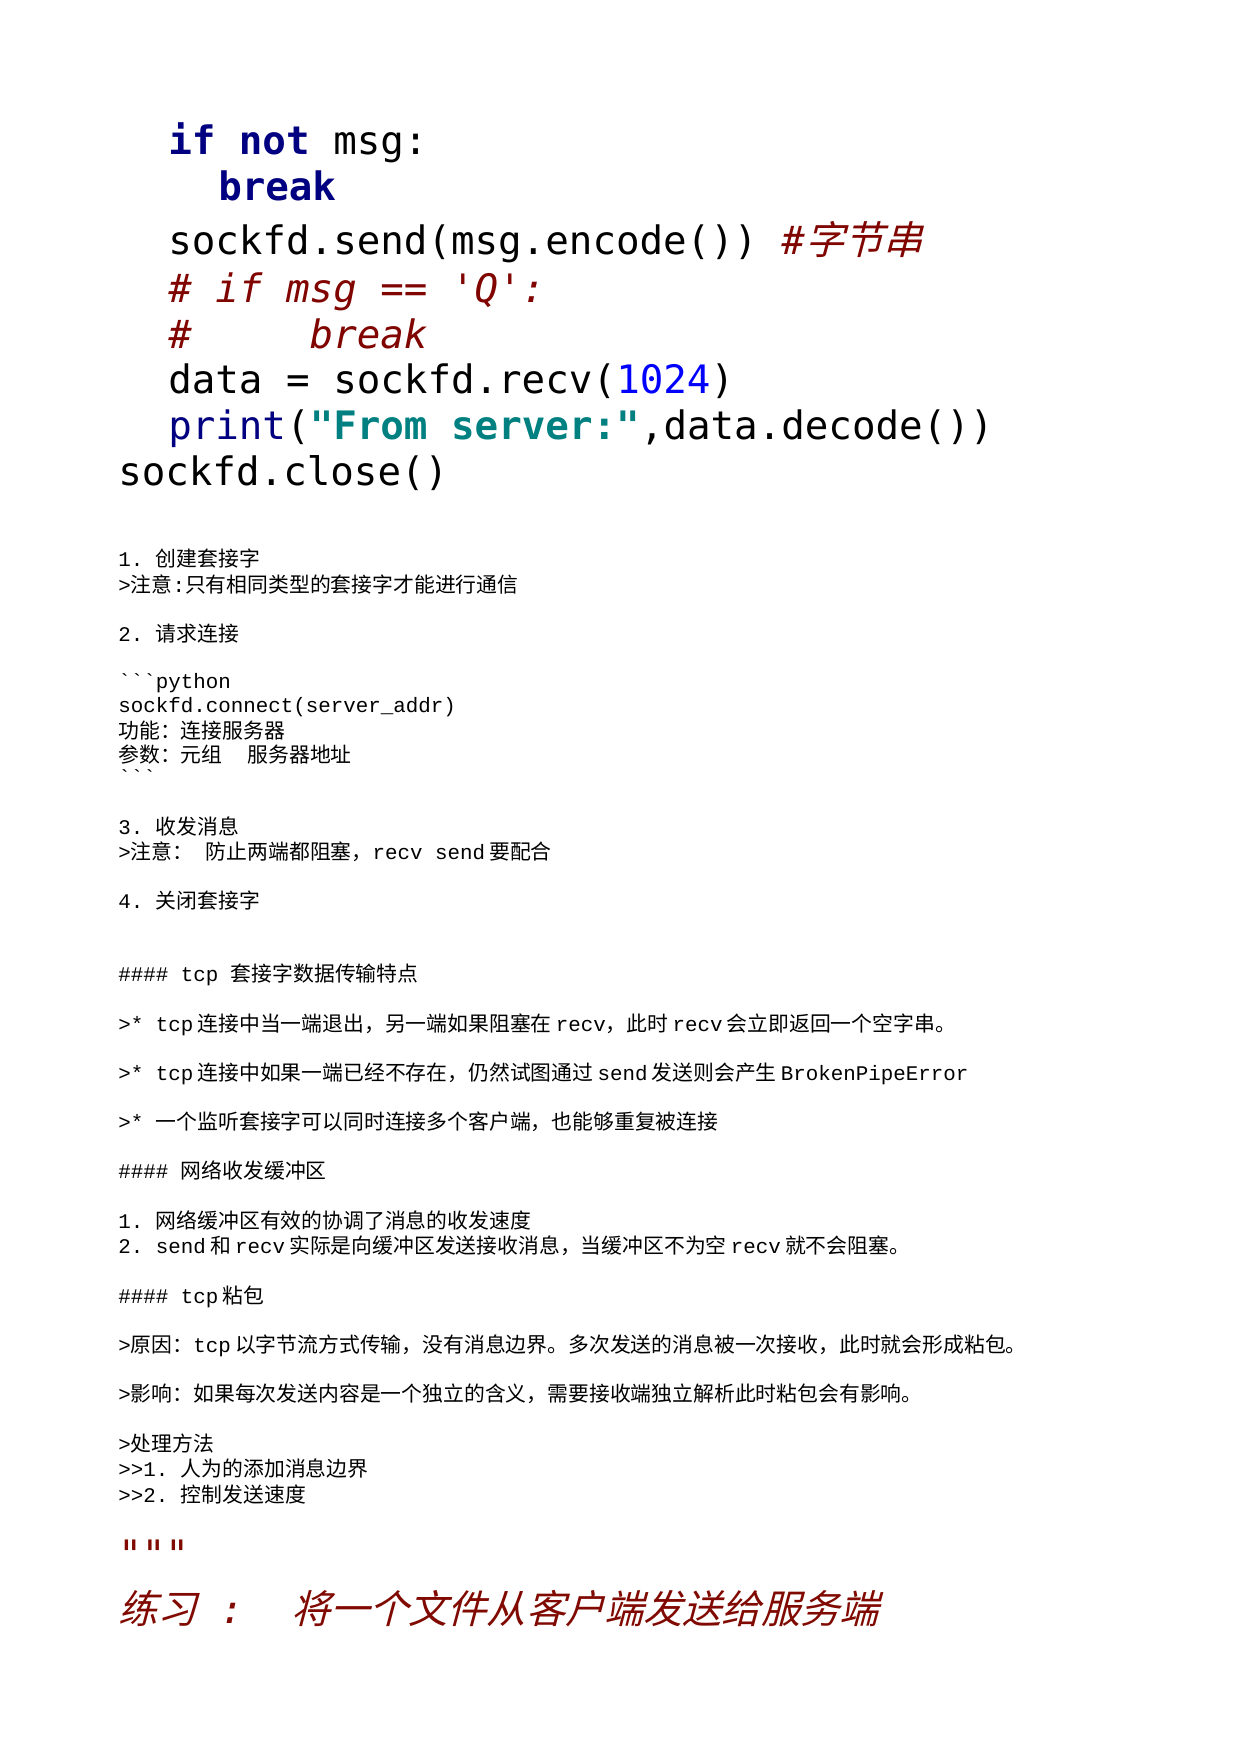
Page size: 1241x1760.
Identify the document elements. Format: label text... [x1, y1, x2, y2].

text # if msg == 'Q': [118, 266, 1122, 312]
text >注意： 防止两端都阻塞，recv send要配合 [118, 840, 1122, 866]
text sockfd.connect(server_addr) [118, 695, 1122, 719]
text #### tcp 套接字数据传输特点 [118, 962, 1122, 988]
text >注意:只有相同类型的套接字才能进行通信 [118, 573, 1122, 599]
text # break [118, 312, 1122, 357]
text sockfd.send(msg.encode()) #字节串 [118, 209, 1122, 266]
text 2. send和recv实际是向缓冲区发送接收消息，当缓冲区不为空recv就不会阻塞。 [118, 1234, 1122, 1260]
text 4. 关闭套接字 [118, 889, 1122, 915]
text 3. 收发消息 [118, 815, 1122, 840]
text >>2. 控制发送速度 [118, 1483, 1122, 1508]
text #### 网络收发缓冲区 [118, 1159, 1122, 1185]
text >* 一个监听套接字可以同时连接多个客户端，也能够重复被连接 [118, 1110, 1122, 1136]
text sockfd.close() [118, 449, 1122, 494]
text 练习 : 将一个文件从客户端发送给服务端 [118, 1578, 1122, 1634]
text """ [118, 1532, 1122, 1578]
text >>1. 人为的添加消息边界 [118, 1457, 1122, 1483]
text >处理方法 [118, 1432, 1122, 1457]
text 2. 请求连接 [118, 622, 1122, 648]
text print("From server:",data.decode()) [118, 403, 1122, 449]
text 1. 创建套接字 [118, 547, 1122, 573]
text if not msg: [118, 118, 1122, 164]
text 参数：元组 服务器地址 [118, 743, 1122, 767]
text #### tcp粘包 [118, 1284, 1122, 1309]
text >原因：tcp以字节流方式传输，没有消息边界。多次发送的消息被一次接收，此时就会形成粘包。 [118, 1333, 1122, 1359]
text >* tcp连接中如果一端已经不存在，仍然试图通过send发送则会产生BrokenPipeError [118, 1061, 1122, 1087]
text 1. 网络缓冲区有效的协调了消息的收发速度 [118, 1209, 1122, 1234]
text >* tcp连接中当一端退出，另一端如果阻塞在recv，此时recv会立即返回一个空字串。 [118, 1012, 1122, 1037]
text ``` [118, 767, 1122, 791]
text ```python [118, 672, 1122, 695]
text >影响：如果每次发送内容是一个独立的含义，需要接收端独立解析此时粘包会有影响。 [118, 1382, 1122, 1408]
text data = sockfd.recv(1024) [118, 357, 1122, 403]
text 功能：连接服务器 [118, 719, 1122, 743]
text break [118, 164, 1122, 209]
